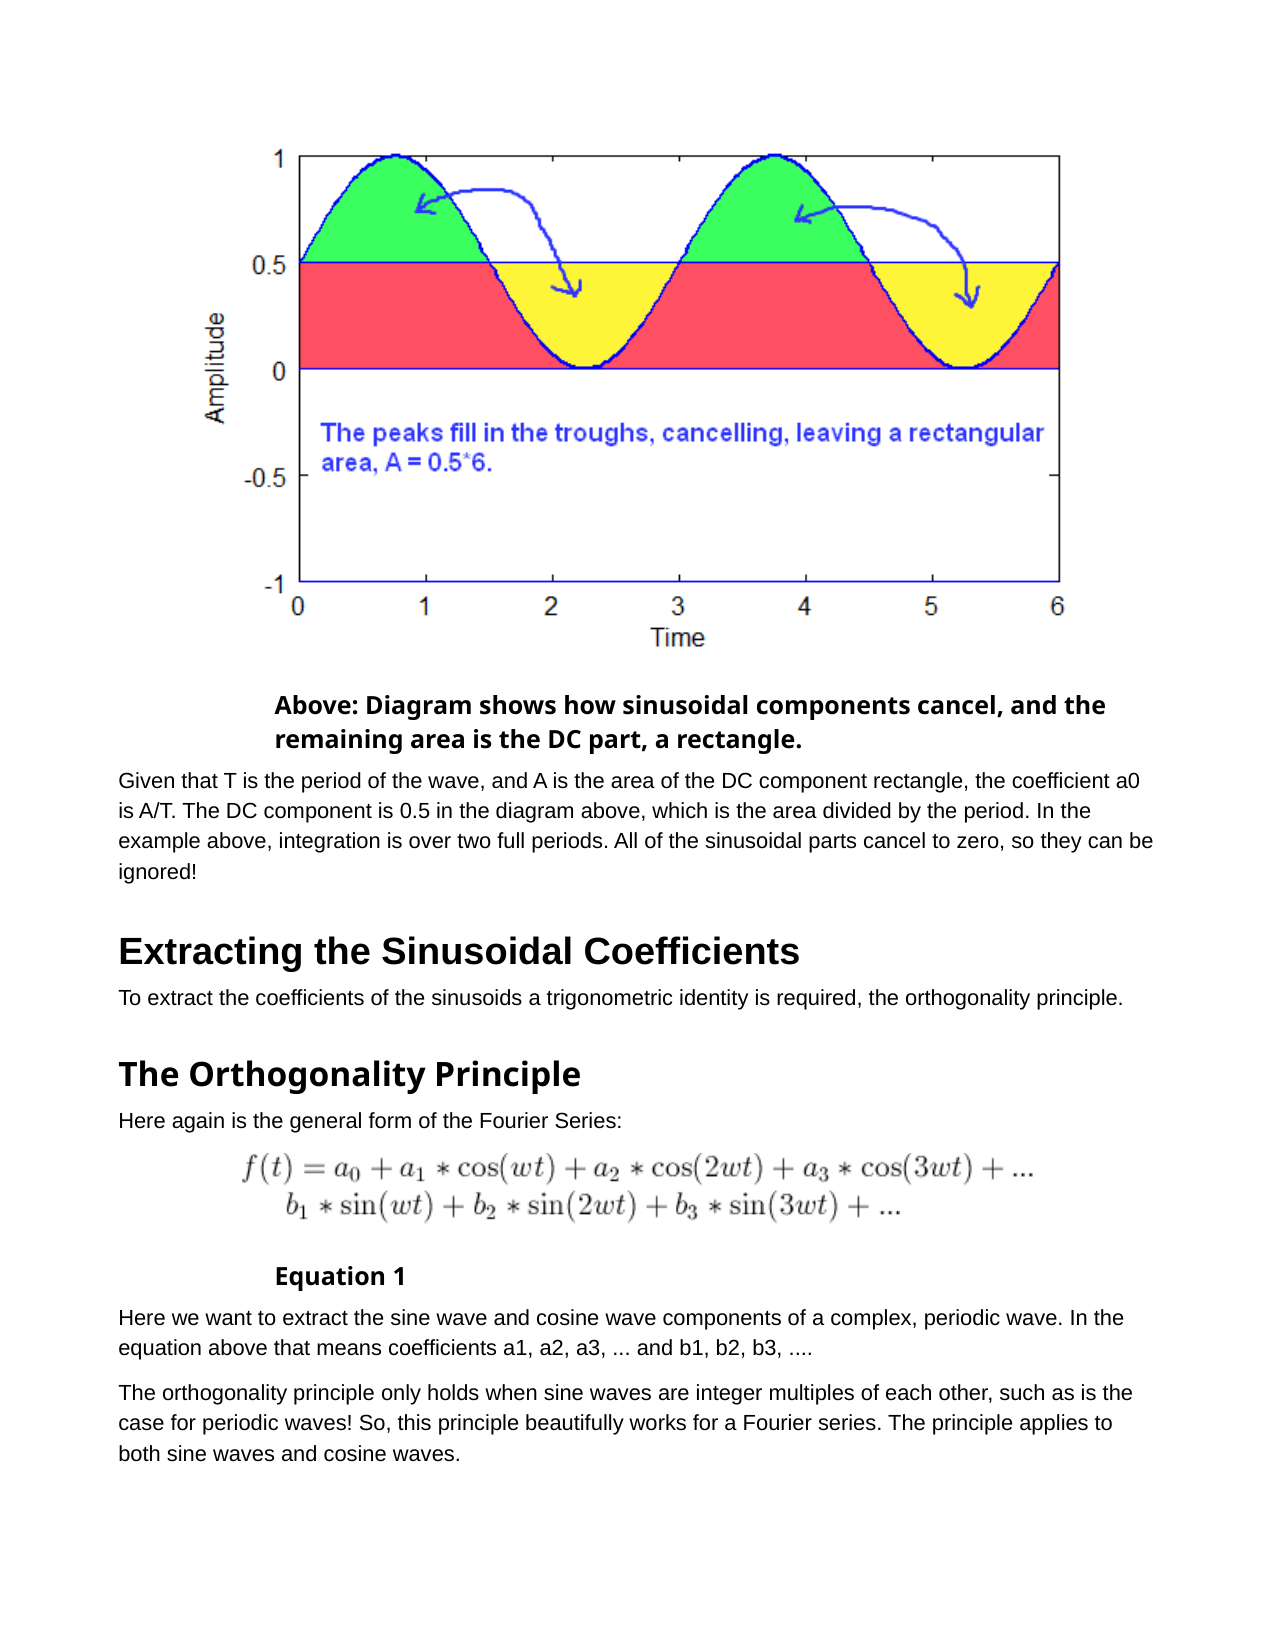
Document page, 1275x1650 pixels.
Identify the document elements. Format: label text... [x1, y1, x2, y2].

subtitle Above: Diagram shows how sinusoidal components cancel, and the remaining area is the DC part, a rectangle. [274, 687, 1157, 756]
text Given that T is the period of the wave, and A is the area of the DC component rectangle, the coefficient a0 is A/T. The DC component is 0.5 in the diagram above, which is the area divided by the period. In the example above, integration is over two full periods. All of the sinusoidal parts cancel to zero, so they can be ignored! [118, 768, 1157, 884]
subtitle The Orthogonality Principle [118, 1050, 1157, 1096]
text Here again is the general form of the Fourier Series: [118, 1108, 1157, 1134]
subtitle Extracting the Sinusoidal Coefficients [118, 928, 1157, 972]
text To extract the coefficients of the sinusoids a trigonometric identity is required, the orthogonality principle. [118, 984, 1157, 1010]
picture [242, 1153, 1033, 1224]
subtitle Equation 1 [274, 1258, 1157, 1292]
picture [174, 118, 1101, 653]
text The orthogonality principle only holds when sine waves are integer multiples of each other, such as is the case for periodic waves! So, this principle beautifully works for a Fourier series. The principle applies to both sine waves and cosine waves. [118, 1380, 1157, 1466]
text Here we want to extract the sine wave and cosine wave components of a complex, periodic wave. In the equation above that means coefficients a1, a2, a3, ... and b1, b2, b3, .... [118, 1305, 1157, 1360]
